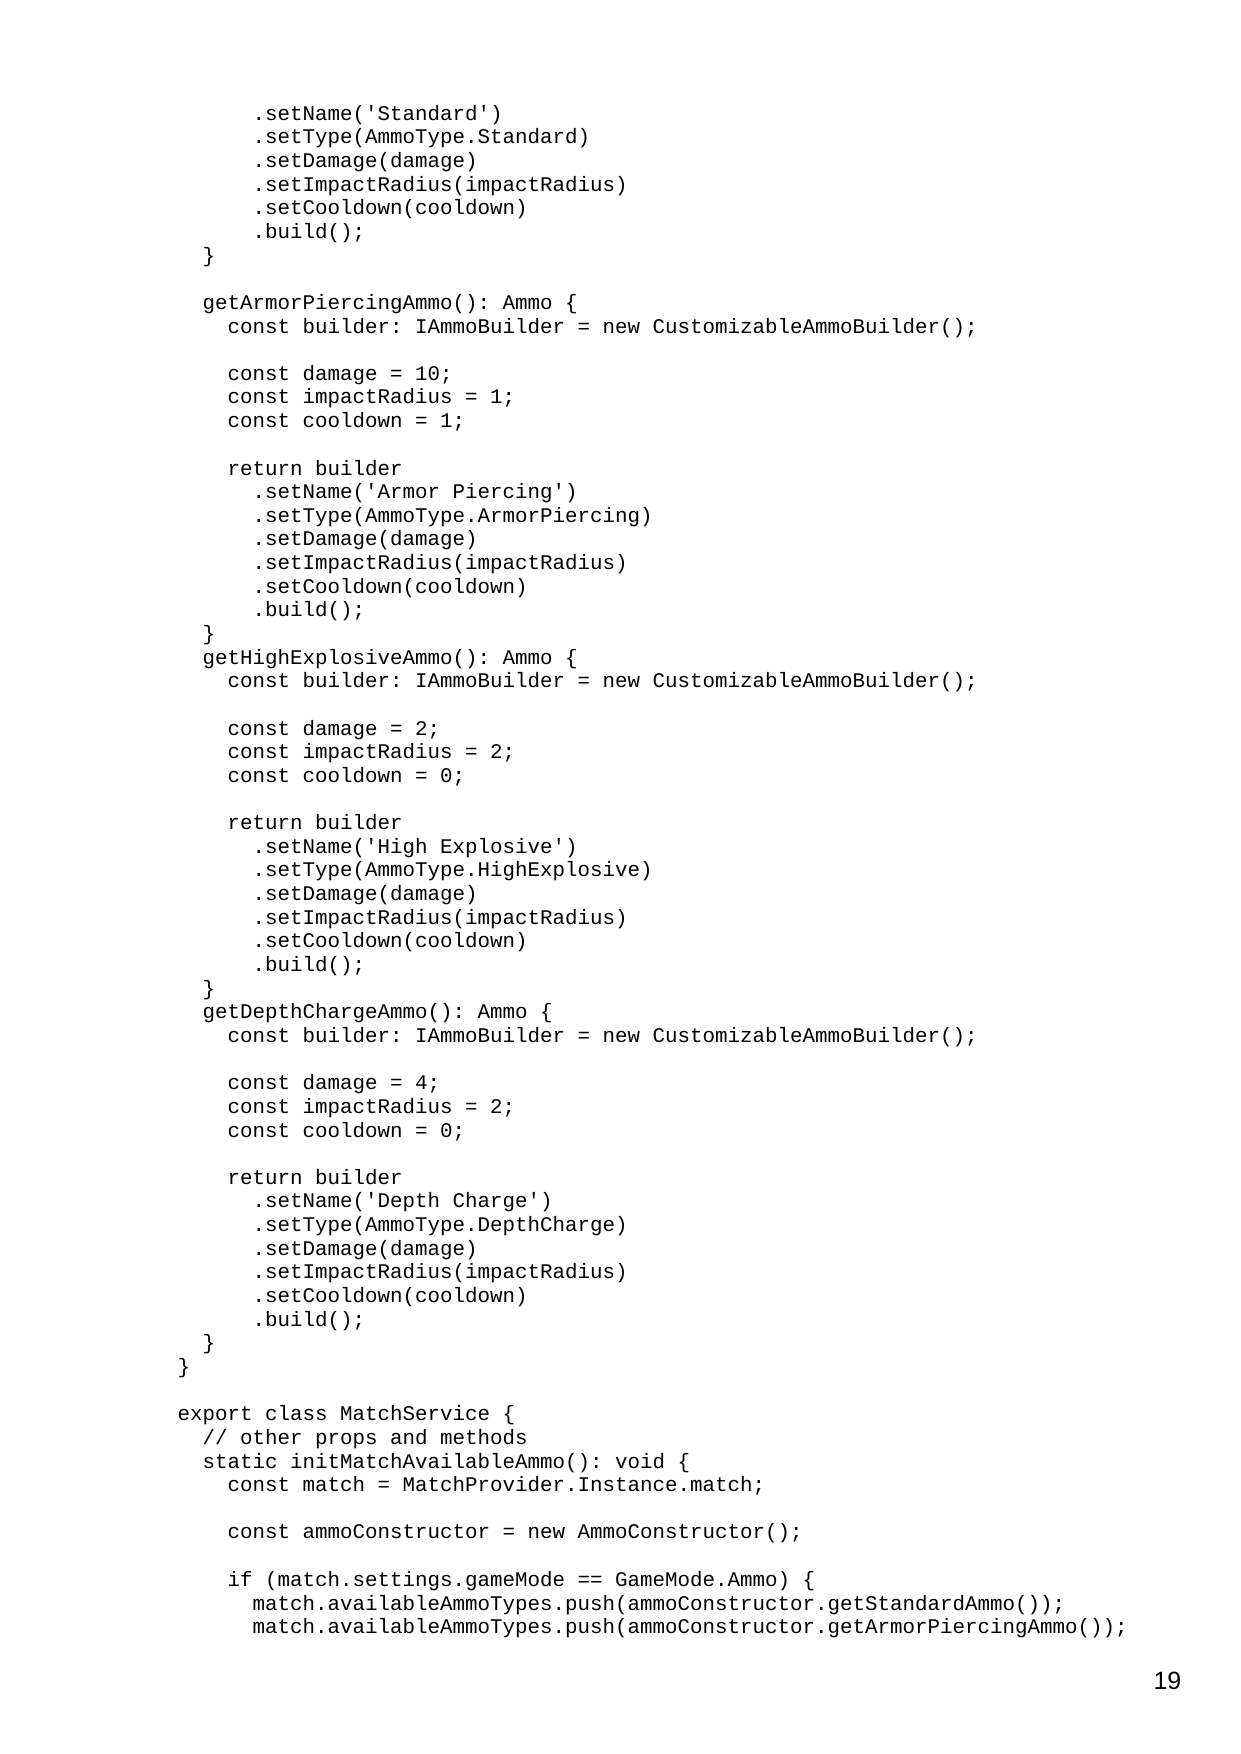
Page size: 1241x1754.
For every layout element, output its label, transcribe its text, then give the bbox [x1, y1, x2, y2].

text .setCooldown(cooldown) [177, 930, 1181, 954]
text .build(); [177, 599, 1181, 623]
text .build(); [177, 1309, 1181, 1332]
text match.availableAmmoTypes.push(ammoConstructor.getArmorPiercingAmmo()); [177, 1616, 1181, 1640]
text .setName('Armor Piercing') [177, 481, 1181, 505]
text if (match.settings.gameMode == GameMode.Ammo) { [177, 1569, 1181, 1592]
text .setImpactRadius(impactRadius) [177, 552, 1181, 576]
text getArmorPiercingAmmo(): Ammo { [177, 292, 1181, 316]
text .setType(AmmoType.DepthCharge) [177, 1214, 1181, 1238]
text static initMatchAvailableAmmo(): void { [177, 1451, 1181, 1474]
text .setType(AmmoType.Standard) [177, 126, 1181, 150]
text const builder: IAmmoBuilder = new CustomizableAmmoBuilder(); [177, 1025, 1181, 1049]
text } [177, 1356, 1181, 1380]
text .setType(AmmoType.ArmorPiercing) [177, 505, 1181, 528]
text const match = MatchProvider.Instance.match; [177, 1474, 1181, 1498]
text .setImpactRadius(impactRadius) [177, 174, 1181, 197]
text .setImpactRadius(impactRadius) [177, 907, 1181, 930]
text .setType(AmmoType.HighExplosive) [177, 859, 1181, 883]
text .setCooldown(cooldown) [177, 197, 1181, 221]
text .setName('Depth Charge') [177, 1191, 1181, 1214]
text const impactRadius = 2; [177, 741, 1181, 765]
text return builder [177, 812, 1181, 836]
text .setCooldown(cooldown) [177, 576, 1181, 599]
text .setDamage(damage) [177, 150, 1181, 174]
text // other props and methods [177, 1427, 1181, 1451]
text getHighExplosiveAmmo(): Ammo { [177, 647, 1181, 670]
text return builder [177, 1167, 1181, 1191]
text } [177, 623, 1181, 647]
text .setDamage(damage) [177, 528, 1181, 552]
text return builder [177, 457, 1181, 481]
text const damage = 2; [177, 718, 1181, 741]
text const impactRadius = 1; [177, 387, 1181, 410]
text } [177, 1332, 1181, 1356]
text .build(); [177, 221, 1181, 245]
text .setImpactRadius(impactRadius) [177, 1261, 1181, 1285]
text const cooldown = 1; [177, 410, 1181, 434]
text const builder: IAmmoBuilder = new CustomizableAmmoBuilder(); [177, 316, 1181, 339]
text const builder: IAmmoBuilder = new CustomizableAmmoBuilder(); [177, 670, 1181, 694]
text getDepthChargeAmmo(): Ammo { [177, 1001, 1181, 1025]
text export class MatchService { [177, 1403, 1181, 1427]
text const ammoConstructor = new AmmoConstructor(); [177, 1522, 1181, 1545]
text .setCooldown(cooldown) [177, 1285, 1181, 1309]
text .setName('High Explosive') [177, 836, 1181, 859]
text const impactRadius = 2; [177, 1096, 1181, 1119]
text const damage = 10; [177, 363, 1181, 387]
text .build(); [177, 954, 1181, 978]
text } [177, 245, 1181, 268]
text const cooldown = 0; [177, 1119, 1181, 1143]
text const cooldown = 0; [177, 765, 1181, 788]
text } [177, 978, 1181, 1001]
text const damage = 4; [177, 1072, 1181, 1096]
text .setName('Standard') [177, 103, 1181, 126]
text .setDamage(damage) [177, 883, 1181, 907]
text match.availableAmmoTypes.push(ammoConstructor.getStandardAmmo()); [177, 1592, 1181, 1616]
text .setDamage(damage) [177, 1238, 1181, 1261]
